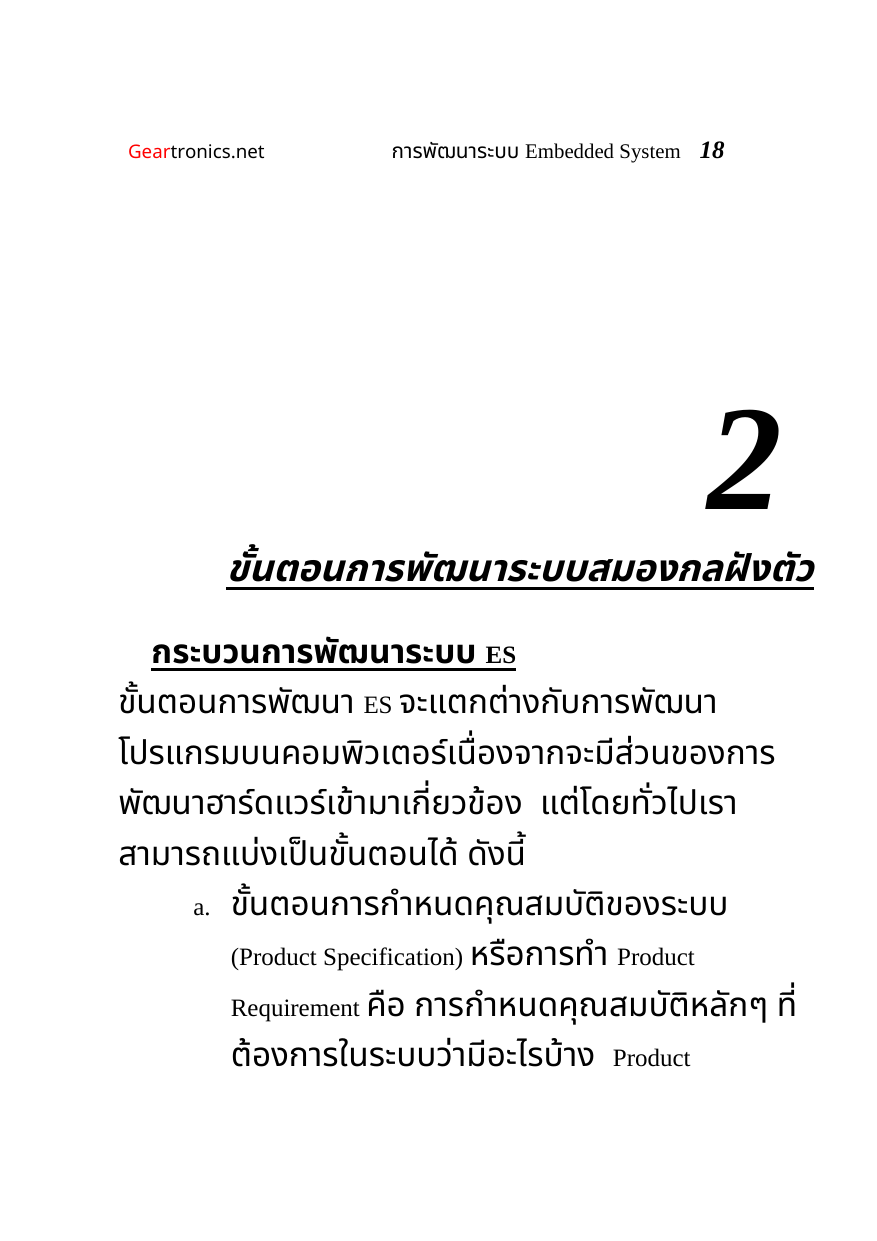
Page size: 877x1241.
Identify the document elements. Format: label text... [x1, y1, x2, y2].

title ขั้นตอนการพัฒนาระบบสมองกลฝังตัว [118, 542, 818, 599]
list กระบวนการพัฒนาระบบ ES [122, 628, 818, 678]
text ขั้นตอนการพัฒนา ES จะแตกต่างกับการพัฒนาโปรแกรมบนคอมพิวเตอร์เนื่องจากจะมีส่วนของการพัฒนาฮาร์ดแวร์เข้ามาเกี่ยวข้อง แต่โดยทั่วไปเราสามารถแบ่งเป็นขั้นตอนได้ ดังนี้ [118, 678, 818, 880]
list ขั้นตอนการกำหนดคุณสมบัติของระบบ (Product Specification) หรือการทำ Product Requirement คือ การกำหนดคุณสมบัติหลักๆ ที่ต้องการในระบบว่ามีอะไรบ้าง Product [193, 880, 818, 1082]
